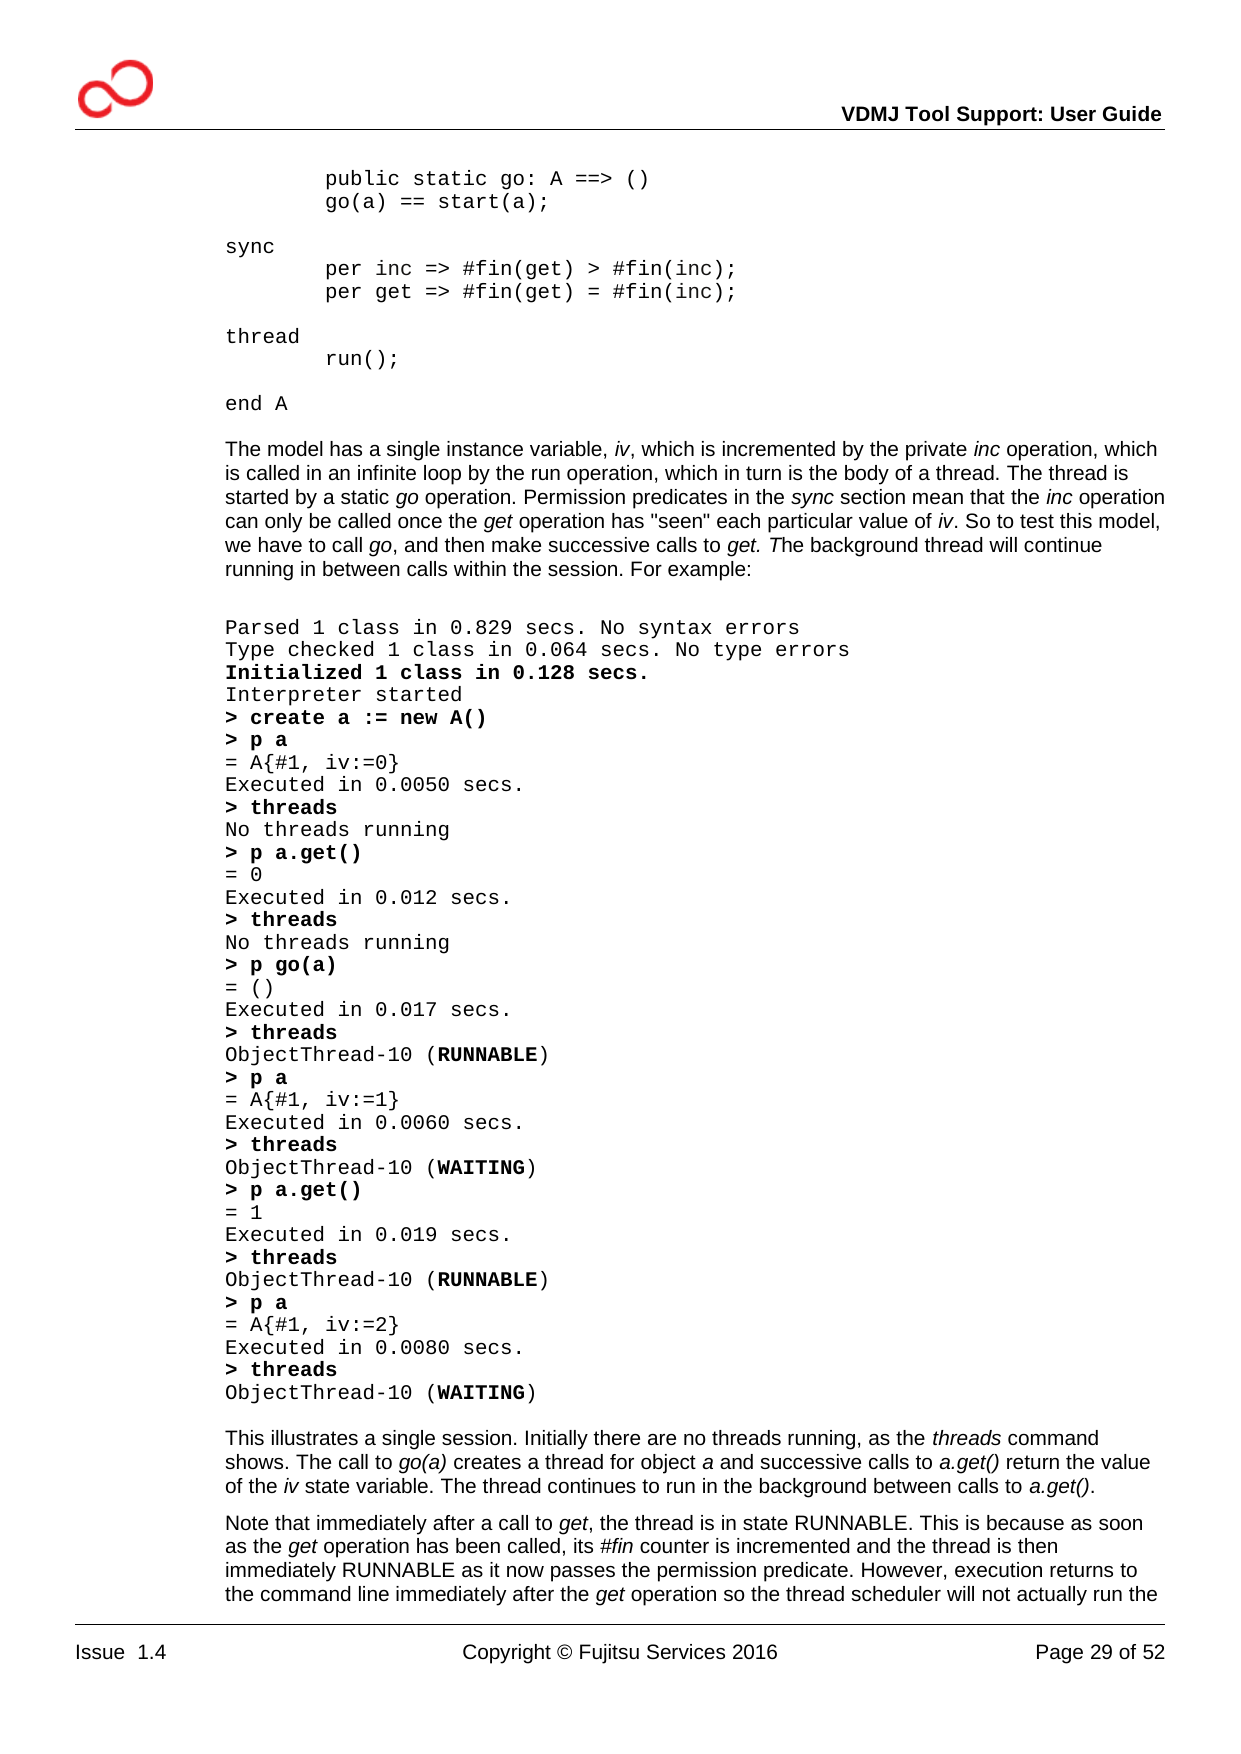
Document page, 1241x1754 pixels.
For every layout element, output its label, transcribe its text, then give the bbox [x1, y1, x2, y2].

text > threads [225, 1021, 1165, 1044]
text sync [225, 235, 1165, 258]
text = () [225, 976, 1165, 999]
text = A{#1, iv:=1} [225, 1089, 1165, 1111]
text ObjectThread-10 (WAITING) [225, 1381, 1165, 1404]
text > threads [225, 796, 1165, 819]
text > p a [225, 1291, 1165, 1314]
text end A [225, 393, 1165, 415]
text > p a [225, 729, 1165, 751]
text Initialized 1 class in 0.128 secs. [225, 661, 1165, 684]
text > p go(a) [225, 954, 1165, 976]
text This illustrates a single session. Initially there are no threads running, as the threads command shows. The call to go(a) creates a thread for object a and successive calls to a.get() return the value of the iv state variable. The thread continues to run in the background between calls to a.get(). [225, 1426, 1165, 1498]
text Interpreter started [225, 684, 1165, 706]
text Executed in 0.019 secs. [225, 1224, 1165, 1246]
text ObjectThread-10 (RUNNABLE) [225, 1044, 1165, 1066]
text Executed in 0.0050 secs. [225, 774, 1165, 796]
text No threads running [225, 931, 1165, 954]
text > p a [225, 1066, 1165, 1089]
text ObjectThread-10 (WAITING) [225, 1156, 1165, 1179]
text Note that immediately after a call to get, the thread is in state RUNNABLE. This is because as soon as the get operation has been called, its #fin counter is incremented and the thread is then immediately RUNNABLE as it now passes the permission predicate. However, execution returns to the command line immediately after the get operation so the thread scheduler will not actually run the [225, 1511, 1165, 1607]
text Executed in 0.0060 secs. [225, 1111, 1165, 1134]
text > p a.get() [225, 841, 1165, 864]
text Executed in 0.012 secs. [225, 886, 1165, 909]
text per get => #fin(get) = #fin(inc); [225, 280, 1165, 303]
text public static go: A ==> () [225, 168, 1165, 190]
text = A{#1, iv:=0} [225, 751, 1165, 774]
text = 1 [225, 1201, 1165, 1224]
text go(a) == start(a); [225, 190, 1165, 213]
text No threads running [225, 819, 1165, 841]
text run(); [225, 348, 1165, 370]
text > p a.get() [225, 1179, 1165, 1201]
text Executed in 0.0080 secs. [225, 1336, 1165, 1359]
text > threads [225, 1134, 1165, 1156]
text The model has a single instance variable, iv, which is incremented by the private inc operation, which is called in an infinite loop by the run operation, which in turn is the body of a thread. The thread is started by a static go operation. Permission predicates in the sync section mean that the inc operation can only be called once the get operation has "seen" each particular value of iv. So to test this model, we have to call go, and then make successive calls to get. The background thread will continue running in between calls within the session. For example: [225, 438, 1165, 581]
text ObjectThread-10 (RUNNABLE) [225, 1269, 1165, 1291]
text > threads [225, 1359, 1165, 1381]
text = A{#1, iv:=2} [225, 1314, 1165, 1336]
text = 0 [225, 864, 1165, 886]
text thread [225, 325, 1165, 348]
picture [78, 52, 153, 128]
text Executed in 0.017 secs. [225, 999, 1165, 1021]
text > threads [225, 909, 1165, 931]
text > create a := new A() [225, 706, 1165, 729]
text > threads [225, 1246, 1165, 1269]
text Parsed 1 class in 0.829 secs. No syntax errors [225, 616, 1165, 639]
text Type checked 1 class in 0.064 secs. No type errors [225, 639, 1165, 661]
text per inc => #fin(get) > #fin(inc); [225, 258, 1165, 280]
